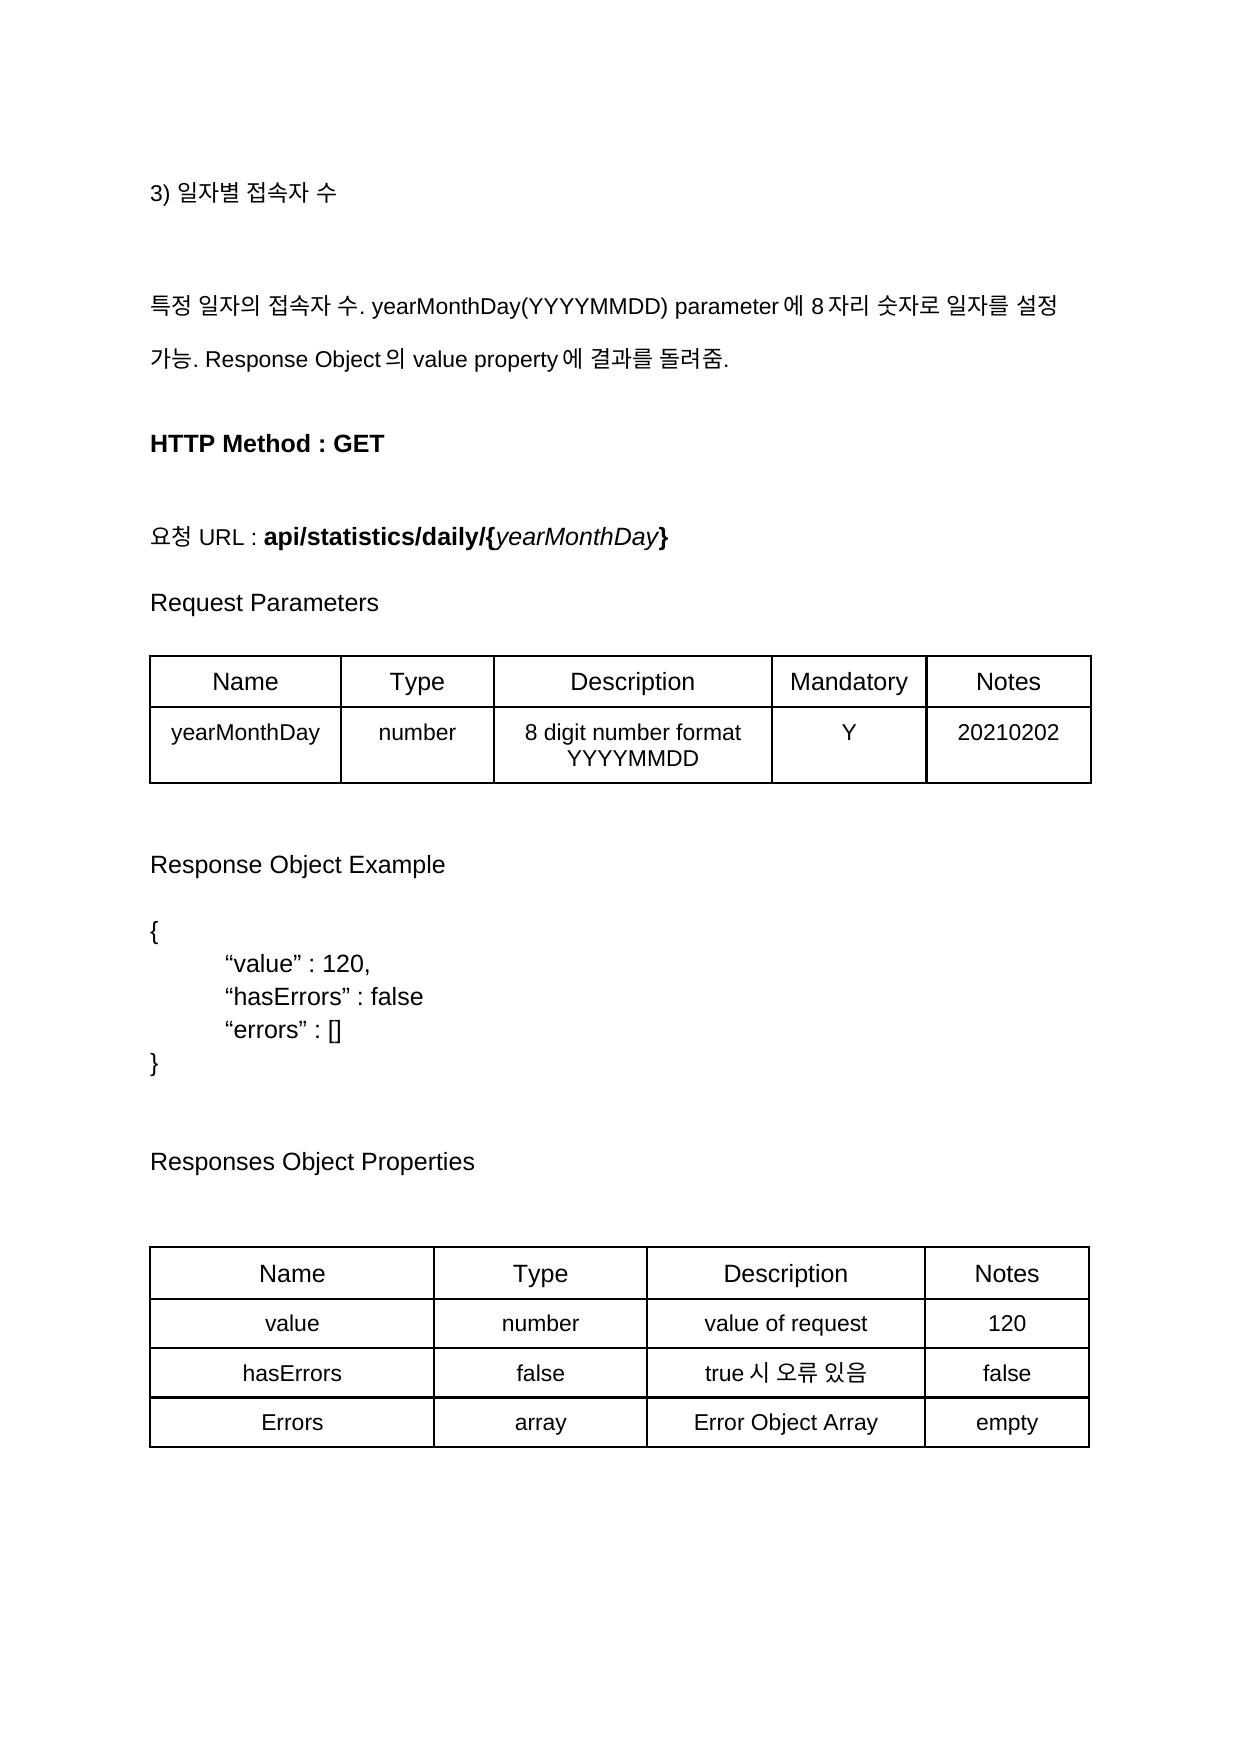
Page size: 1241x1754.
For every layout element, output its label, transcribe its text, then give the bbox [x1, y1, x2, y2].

text 요청 URL : api/statistics/daily/{yearMonthDay} [150, 522, 1090, 551]
text HTTP Method : GET [150, 429, 1090, 458]
table_cell Error Object Array [648, 1399, 924, 1446]
text Request Parameters [150, 588, 1090, 617]
table_cell number [435, 1300, 646, 1347]
table_cell value of request [648, 1300, 924, 1347]
text 3) 일자별 접속자 수 [150, 180, 1090, 207]
table_cell 20210202 [928, 708, 1090, 782]
table_header Description [648, 1248, 924, 1298]
table_header Notes [928, 657, 1090, 706]
text 특정 일자의 접속자 수. yearMonthDay(YYYYMMDD) parameter에 8자리 숫자로 일자를 설정 가능. Response Object의 value property에 결과를 돌려줌. [150, 293, 1090, 372]
text “hasErrors” : false [150, 982, 1090, 1011]
table_cell Errors [151, 1399, 433, 1446]
table_cell 8 digit number format YYYYMMDD [495, 708, 771, 782]
table_cell value [151, 1300, 433, 1347]
table_cell false [435, 1349, 646, 1396]
table_cell array [435, 1399, 646, 1446]
text “value” : 120, [150, 949, 1090, 978]
text } [150, 1048, 1090, 1077]
table_cell yearMonthDay [151, 708, 340, 782]
text Responses Object Properties [150, 1147, 1090, 1176]
table_header Mandatory [773, 657, 925, 706]
table_cell empty [926, 1399, 1088, 1446]
text “errors” : [] [150, 1015, 1090, 1044]
table_header Name [151, 1248, 433, 1298]
text Response Object Example [150, 850, 1090, 879]
table_header Description [495, 657, 771, 706]
table_cell false [926, 1349, 1088, 1396]
table_cell hasErrors [151, 1349, 433, 1396]
table_header Name [151, 657, 340, 706]
table_cell 120 [926, 1300, 1088, 1347]
table_header Type [342, 657, 493, 706]
text { [150, 916, 1090, 945]
table_cell true시 오류 있음 [648, 1349, 924, 1396]
table_cell number [342, 708, 493, 782]
table_header Notes [926, 1248, 1088, 1298]
table_header Type [435, 1248, 646, 1298]
table_cell Y [773, 708, 925, 782]
